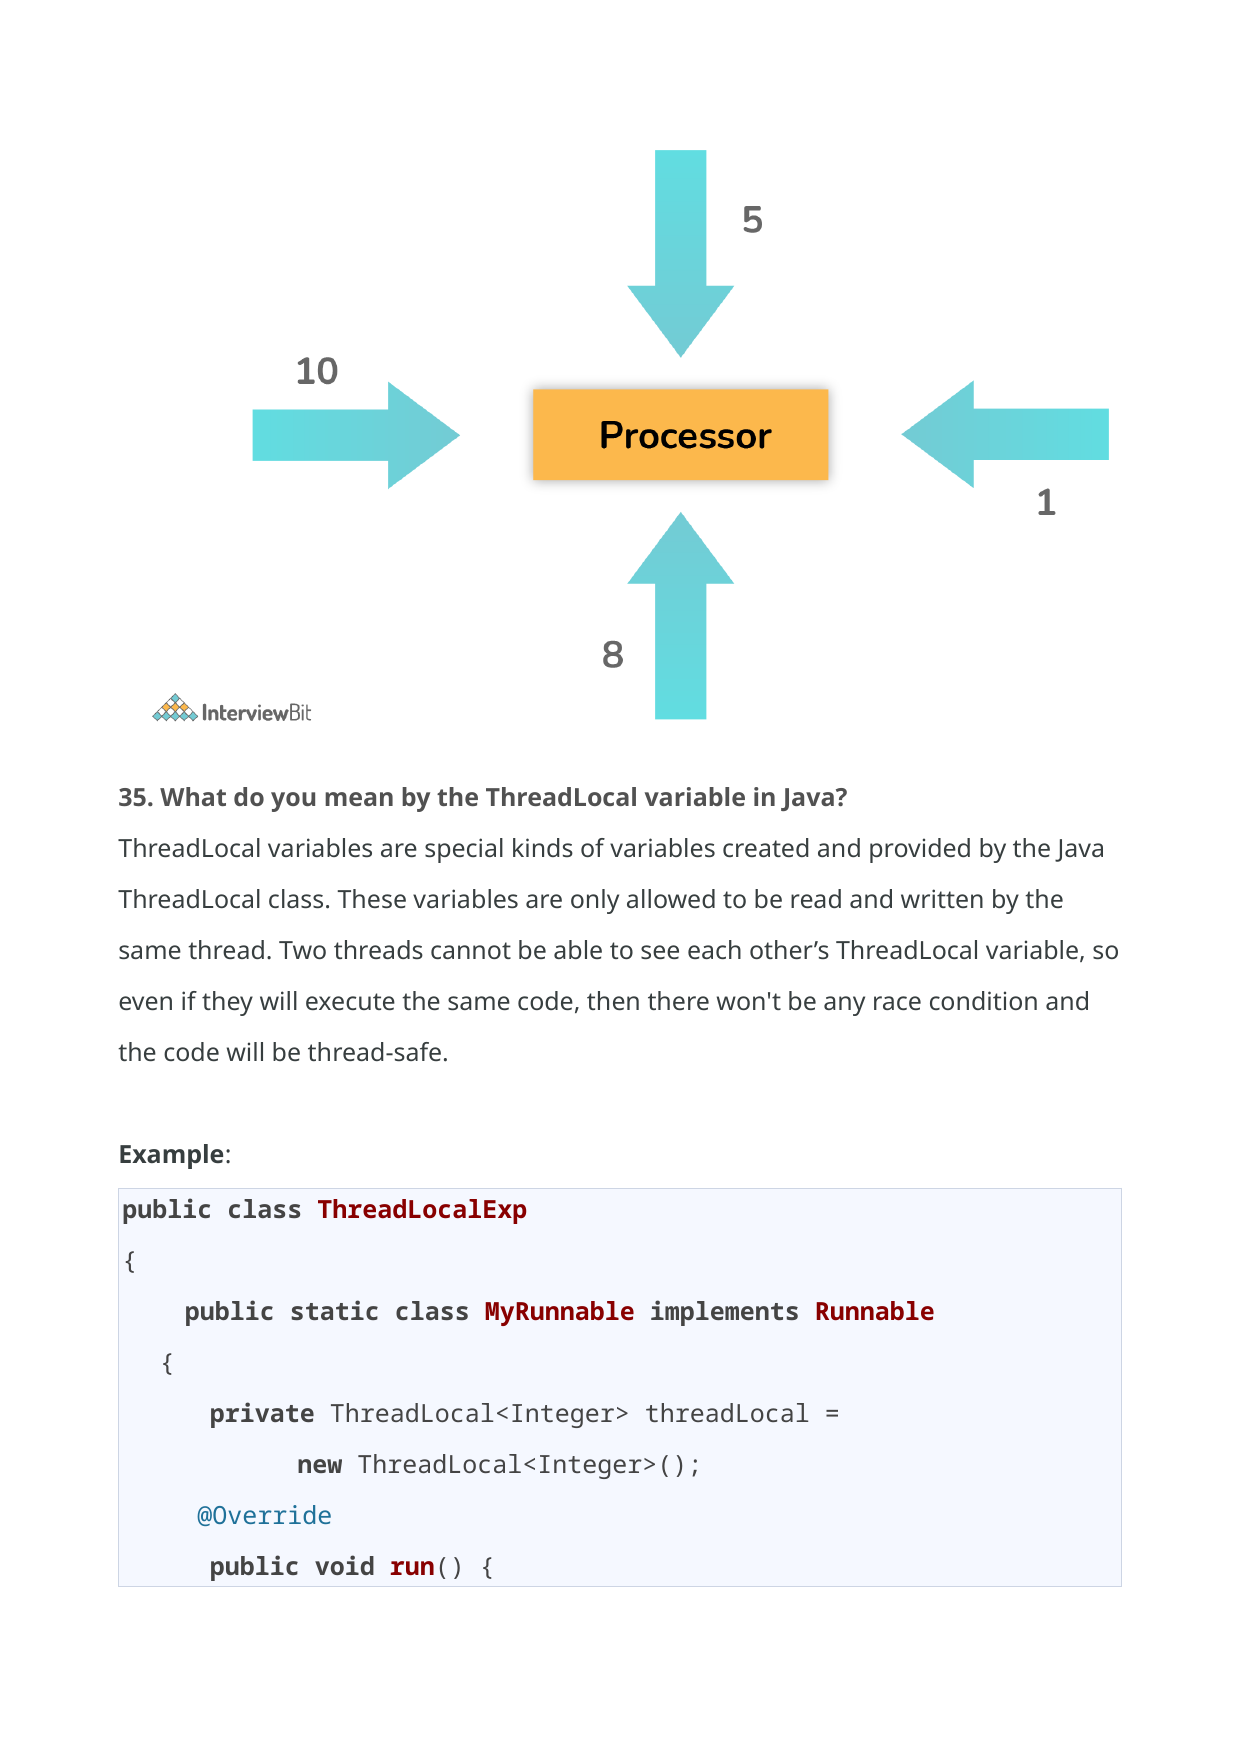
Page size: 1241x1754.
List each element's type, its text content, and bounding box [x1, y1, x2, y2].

text public class ThreadLocalExp [119, 1189, 1121, 1226]
text ThreadLocal variables are special kinds of variables created and provided by the Java ThreadLocal class. These variables are only allowed to be read and written by the same thread. Two threads cannot be able to see each other’s ThreadLocal variable, so even if they will execute the same code, then there won't be any race condition and the code will be thread-safe. Example: [118, 830, 1122, 1171]
text private ThreadLocal<Integer> threadLocal = [119, 1392, 1121, 1430]
text new ThreadLocal<Integer>(); [119, 1443, 1121, 1481]
text public void run() { [119, 1545, 1121, 1586]
picture [118, 118, 1241, 751]
text { [119, 1341, 1121, 1379]
text public static class MyRunnable implements Runnable [119, 1290, 1121, 1328]
text @Override [119, 1494, 1121, 1532]
text { [119, 1239, 1121, 1277]
subtitle 35. What do you mean by the ThreadLocal variable in Java? [118, 779, 1122, 813]
